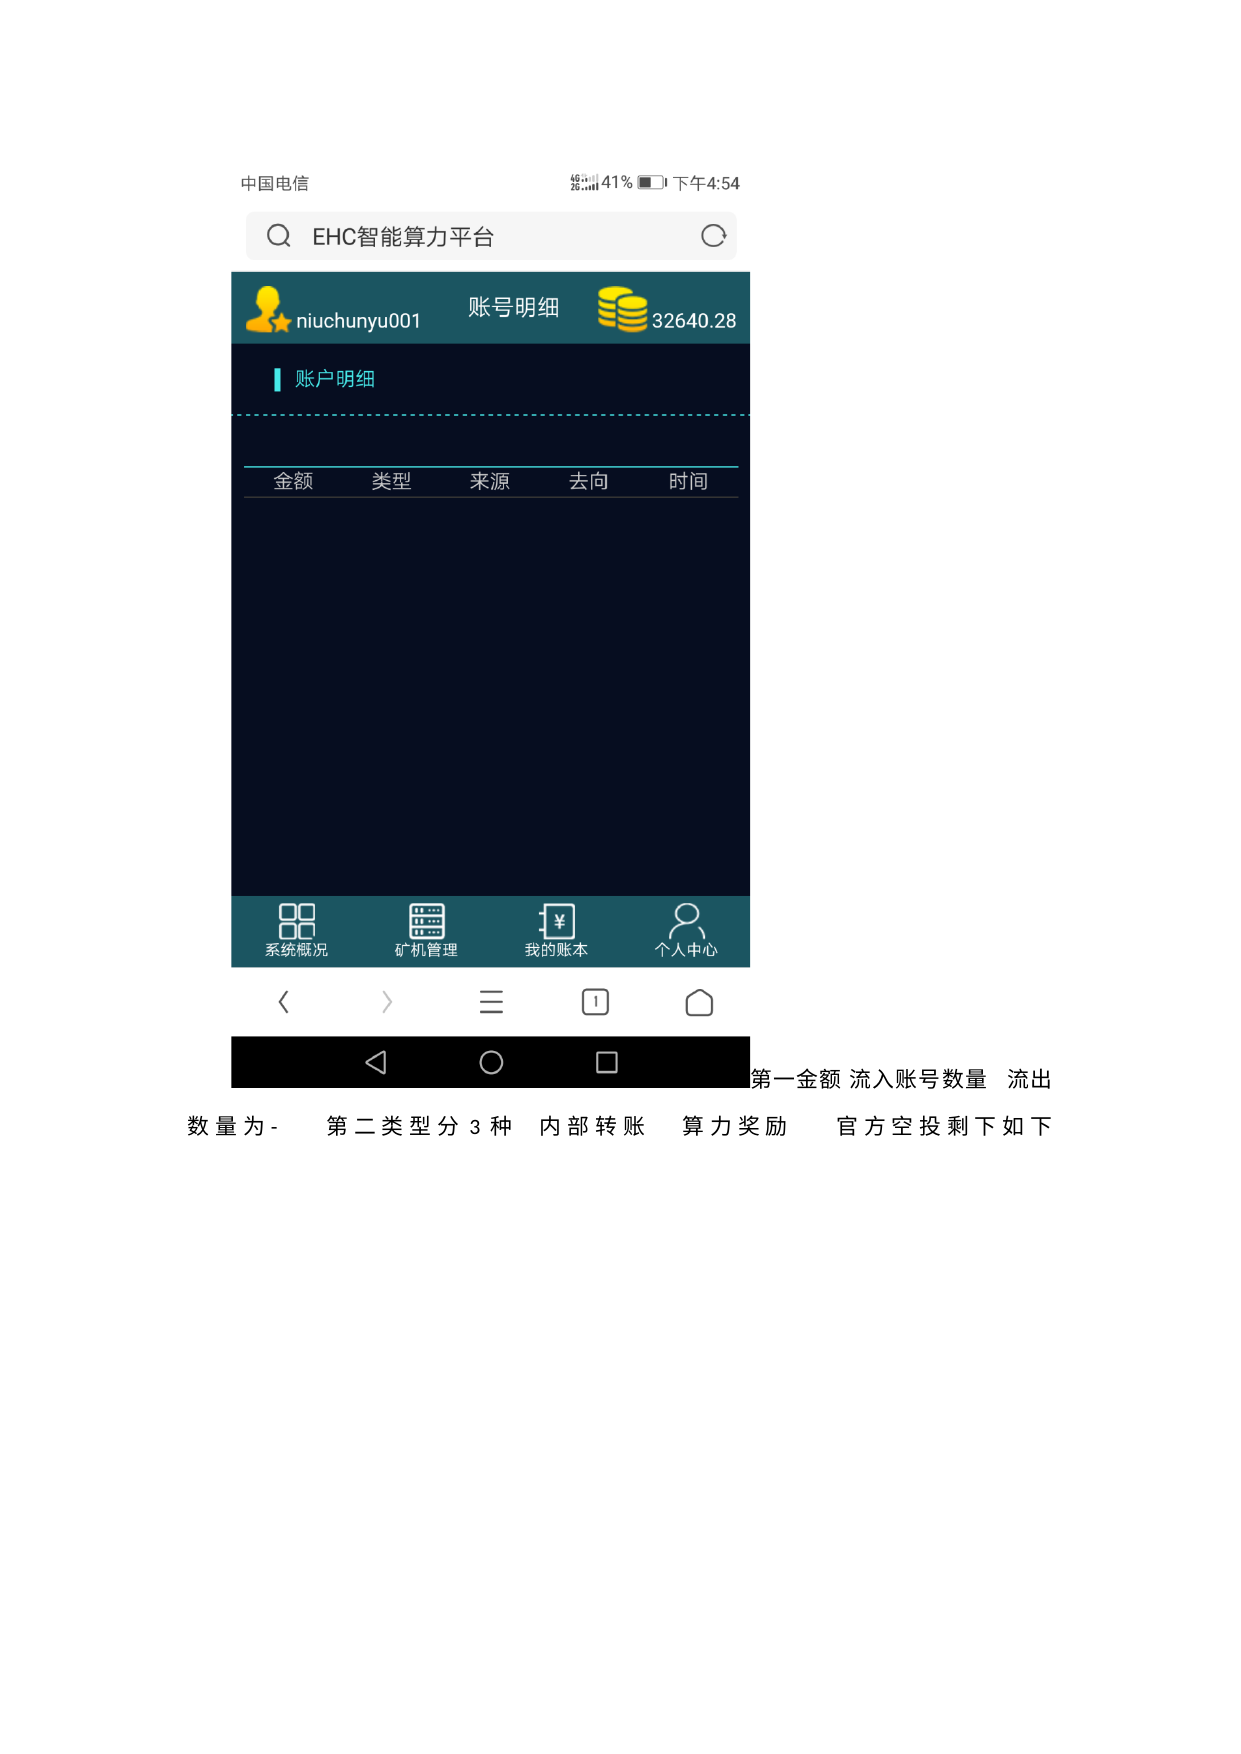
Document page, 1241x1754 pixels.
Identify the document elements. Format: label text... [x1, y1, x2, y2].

text 第一金额 流入账号数量 流出数量为- 第二类型分3种 内部转账 算力奖励 官方空投剩下如下社区交易 就是输入 对方id 自己id和密码 短信验证就行 转给对方 [187, 162, 1053, 1137]
picture [231, 165, 750, 1088]
